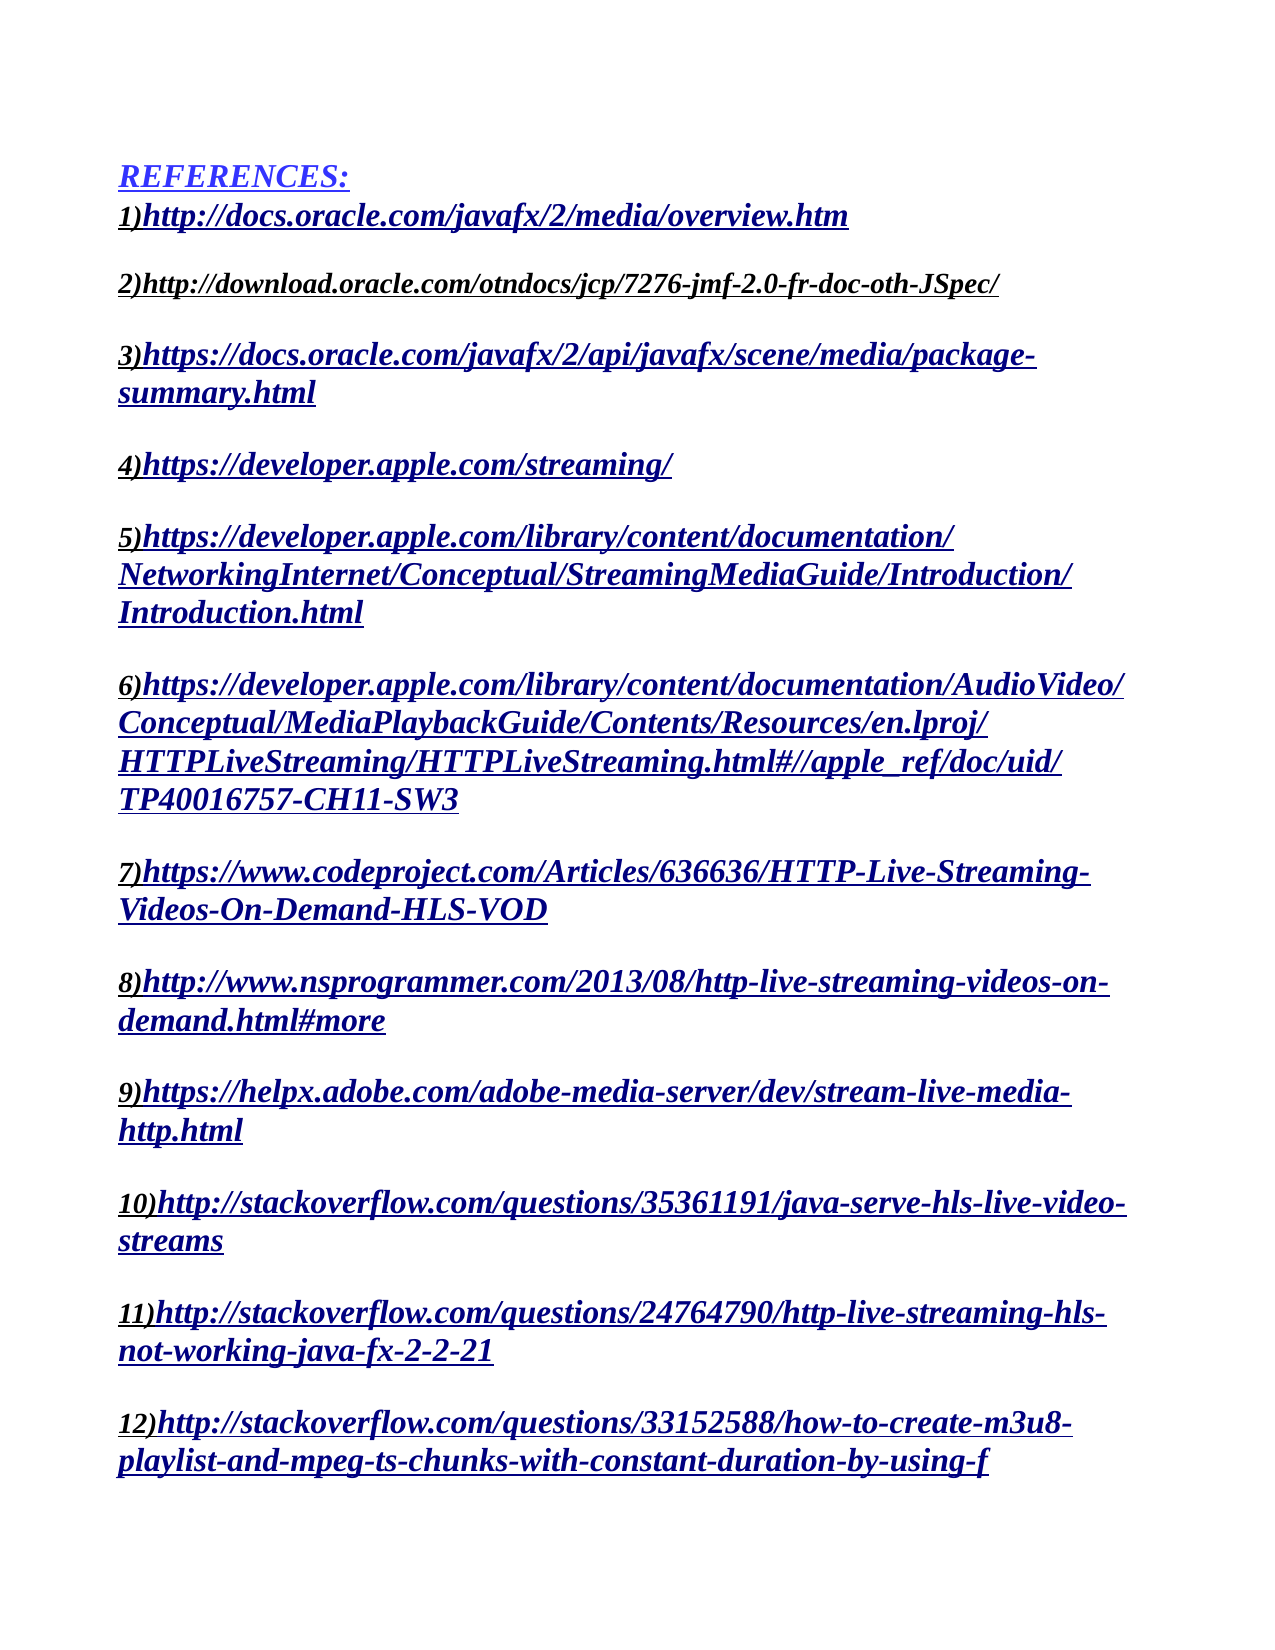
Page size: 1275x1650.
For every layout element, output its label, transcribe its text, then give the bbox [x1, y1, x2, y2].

text 3)https://docs.oracle.com/javafx/2/api/javafx/scene/media/package-summary.html [118, 334, 1157, 410]
text 6)https://developer.apple.com/library/content/documentation/AudioVideo/Conceptual/MediaPlaybackGuide/Contents/Resources/en.lproj/HTTPLiveStreaming/HTTPLiveStreaming.html#//apple_ref/doc/uid/TP40016757-CH11-SW3 [118, 664, 1157, 818]
text 2)http://download.oracle.com/otndocs/jcp/7276-jmf-2.0-fr-doc-oth-JSpec/ [118, 267, 1157, 300]
text REFERENCES: [118, 156, 1157, 195]
text 1)http://docs.oracle.com/javafx/2/media/overview.htm [118, 195, 1157, 233]
text 12)http://stackoverflow.com/questions/33152588/how-to-create-m3u8-playlist-and-mpeg-ts-chunks-with-constant-duration-by-using-f [118, 1402, 1157, 1479]
text 9)https://helpx.adobe.com/adobe-media-server/dev/stream-live-media-http.html [118, 1072, 1157, 1148]
text 5)https://developer.apple.com/library/content/documentation/NetworkingInternet/Conceptual/StreamingMediaGuide/Introduction/Introduction.html [118, 516, 1157, 631]
text 4)https://developer.apple.com/streaming/ [118, 444, 1157, 482]
text 10)http://stackoverflow.com/questions/35361191/java-serve-hls-live-video-streams [118, 1182, 1157, 1258]
text 7)https://www.codeproject.com/Articles/636636/HTTP-Live-Streaming-Videos-On-Demand-HLS-VOD [118, 851, 1157, 928]
text 8)http://www.nsprogrammer.com/2013/08/http-live-streaming-videos-on-demand.html#more [118, 961, 1157, 1038]
text 11)http://stackoverflow.com/questions/24764790/http-live-streaming-hls-not-working-java-fx-2-2-21 [118, 1292, 1157, 1369]
